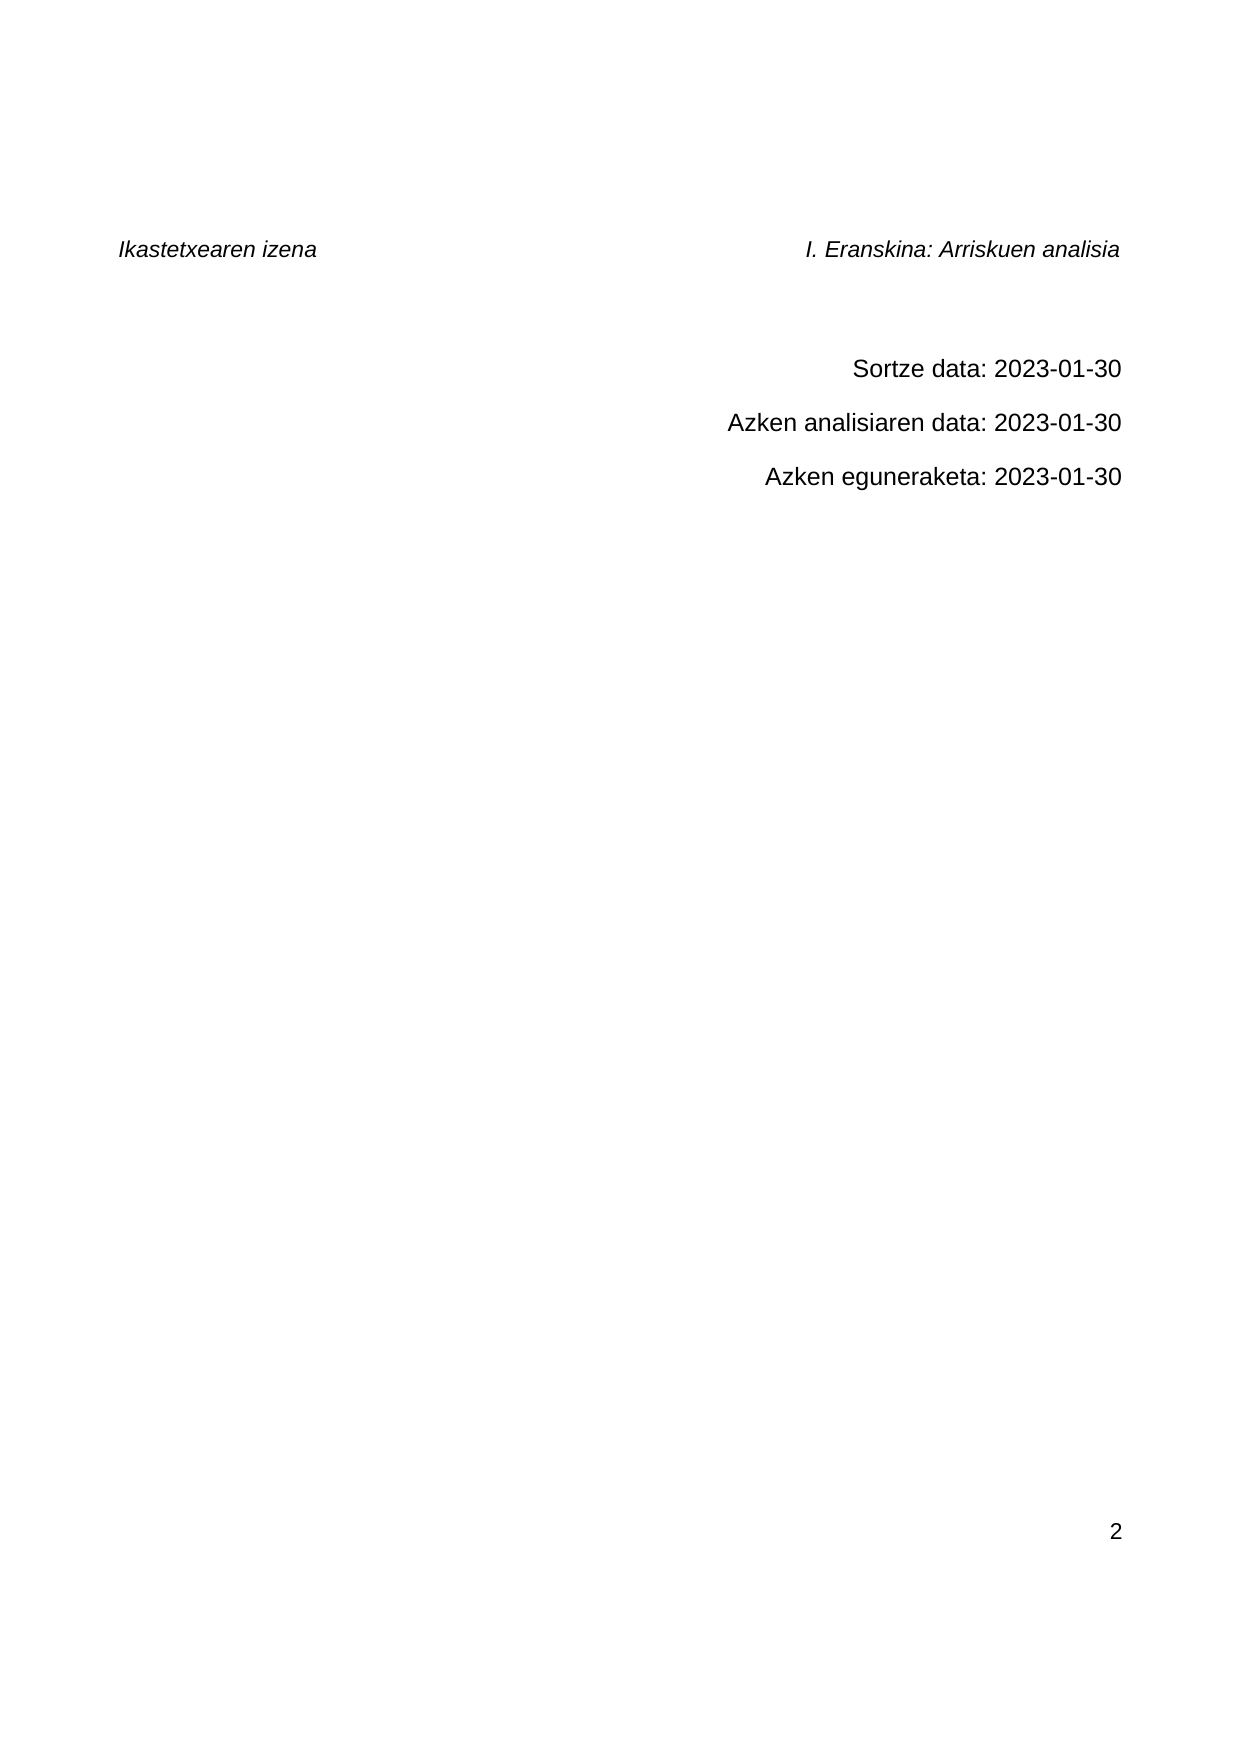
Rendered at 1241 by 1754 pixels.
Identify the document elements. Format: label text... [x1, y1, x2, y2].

text Azken eguneraketa: 2023-01-30 [118, 462, 1122, 491]
text Azken analisiaren data: 2023-01-30 [118, 408, 1122, 437]
text Sortze data: 2023-01-30 [118, 354, 1122, 383]
